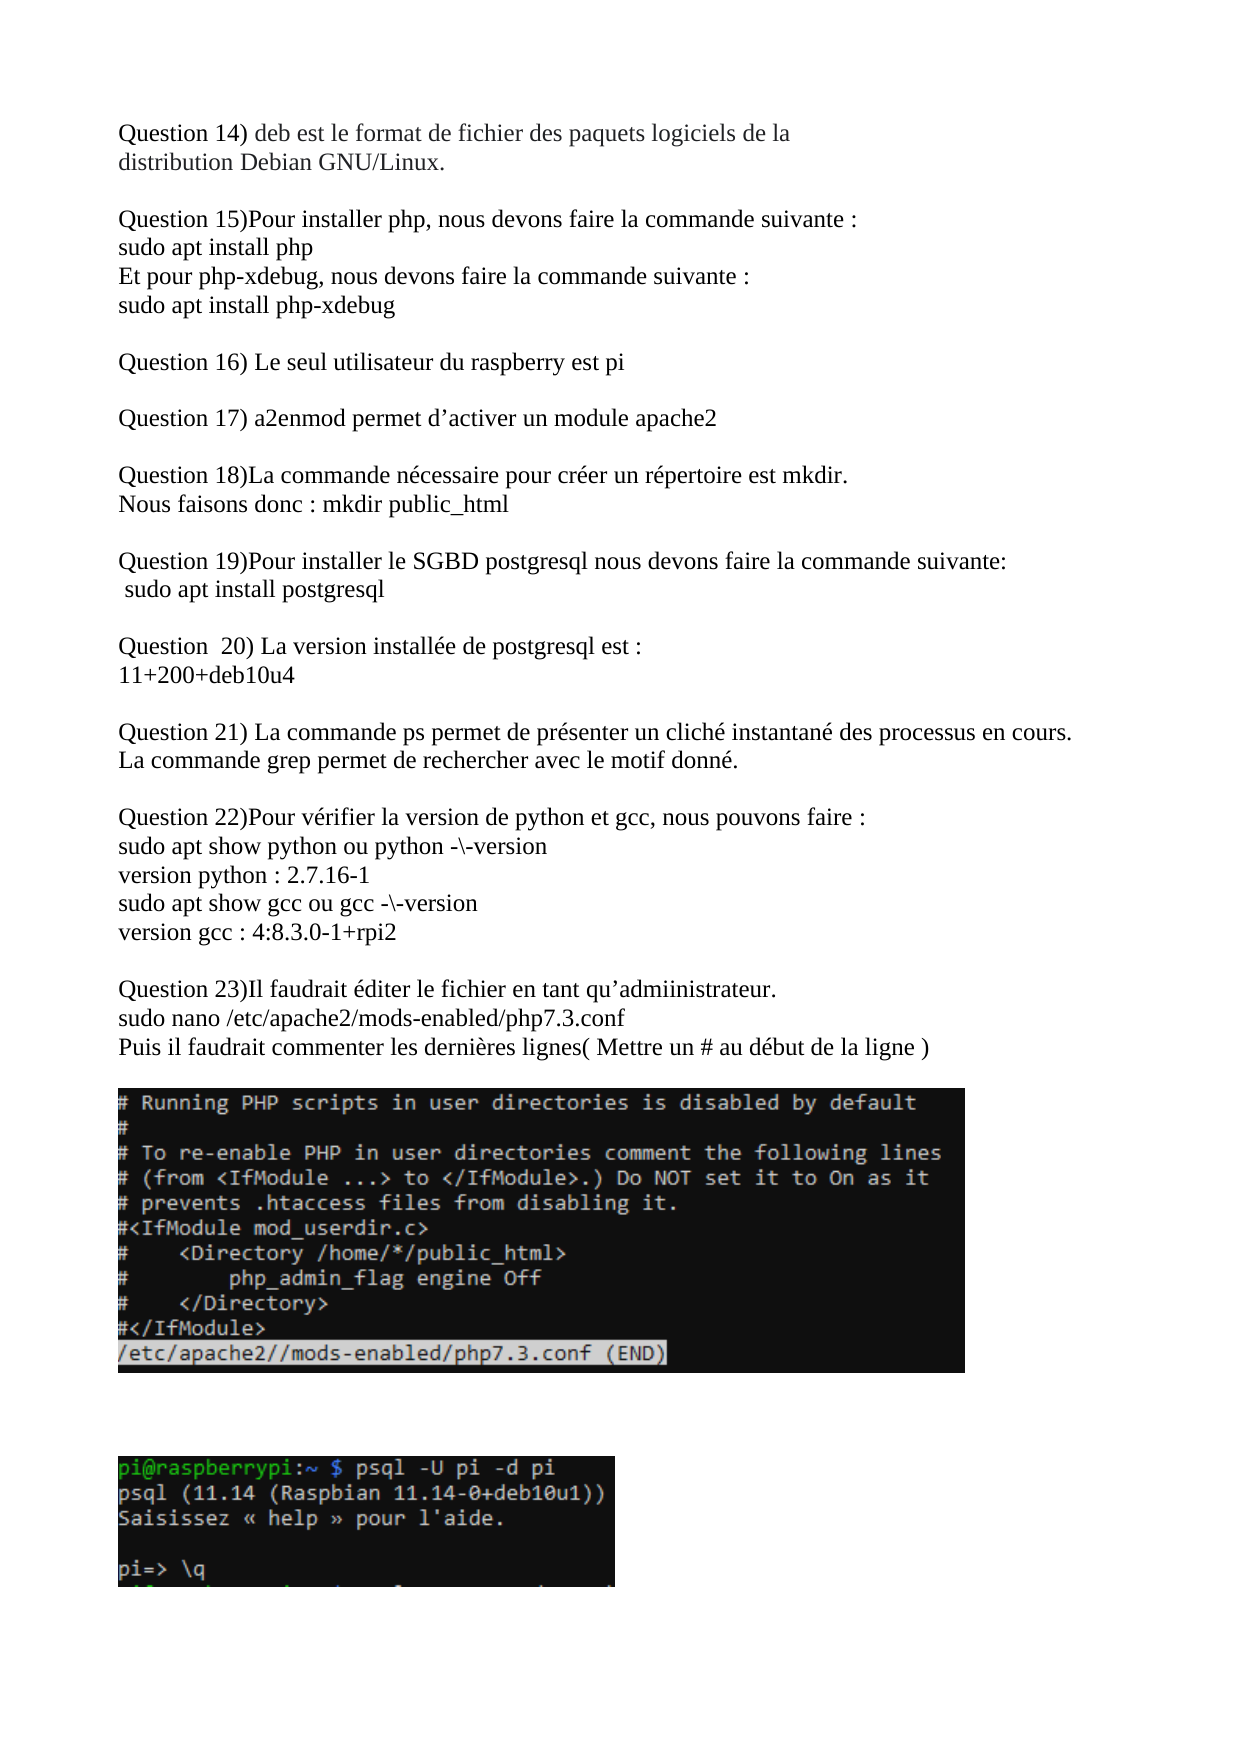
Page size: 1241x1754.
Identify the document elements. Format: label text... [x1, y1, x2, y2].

text sudo apt show gcc ou gcc -\-version [118, 888, 1122, 917]
text sudo apt install php [118, 232, 1122, 261]
text Question 22)Pour vérifier la version de python et gcc, nous pouvons faire : [118, 802, 1122, 831]
text version gcc : 4:8.3.0-1+rpi2 [118, 917, 1122, 946]
text Question 16) Le seul utilisateur du raspberry est pi [118, 347, 1122, 375]
text Question 14) deb est le format de fichier des paquets logiciels de la distribution Debian GNU/Linux. [118, 118, 1122, 176]
text Puis il faudrait commenter les dernières lignes( Mettre un # au début de la ligne ) [118, 1032, 1122, 1060]
text Nous faisons donc : mkdir public_html [118, 489, 1122, 518]
text version python : 2.7.16-1 [118, 860, 1122, 888]
text sudo nano /etc/apache2/mods-enabled/php7.3.conf [118, 1003, 1122, 1032]
text 11+200+deb10u4 [118, 660, 1122, 689]
text Question 19)Pour installer le SGBD postgresql nous devons faire la commande suivante: [118, 546, 1122, 574]
text Question 23)Il faudrait éditer le fichier en tant qu’admiinistrateur. [118, 974, 1122, 1003]
text Question 18)La commande nécessaire pour créer un répertoire est mkdir. [118, 460, 1122, 489]
text sudo apt show python ou python -\-version [118, 831, 1122, 860]
text Question 21) La commande ps permet de présenter un cliché instantané des processus en cours. [118, 717, 1122, 746]
text La commande grep permet de rechercher avec le motif donné. [118, 746, 1122, 774]
text sudo apt install php-xdebug [118, 290, 1122, 319]
text Question 20) La version installée de postgresql est : [118, 631, 1122, 660]
text sudo apt install postgresql [118, 574, 1122, 603]
text Question 17) a2enmod permet d’activer un module apache2 [118, 403, 1122, 432]
text Et pour php-xdebug, nous devons faire la commande suivante : [118, 261, 1122, 290]
text Question 15)Pour installer php, nous devons faire la commande suivante : [118, 204, 1122, 232]
